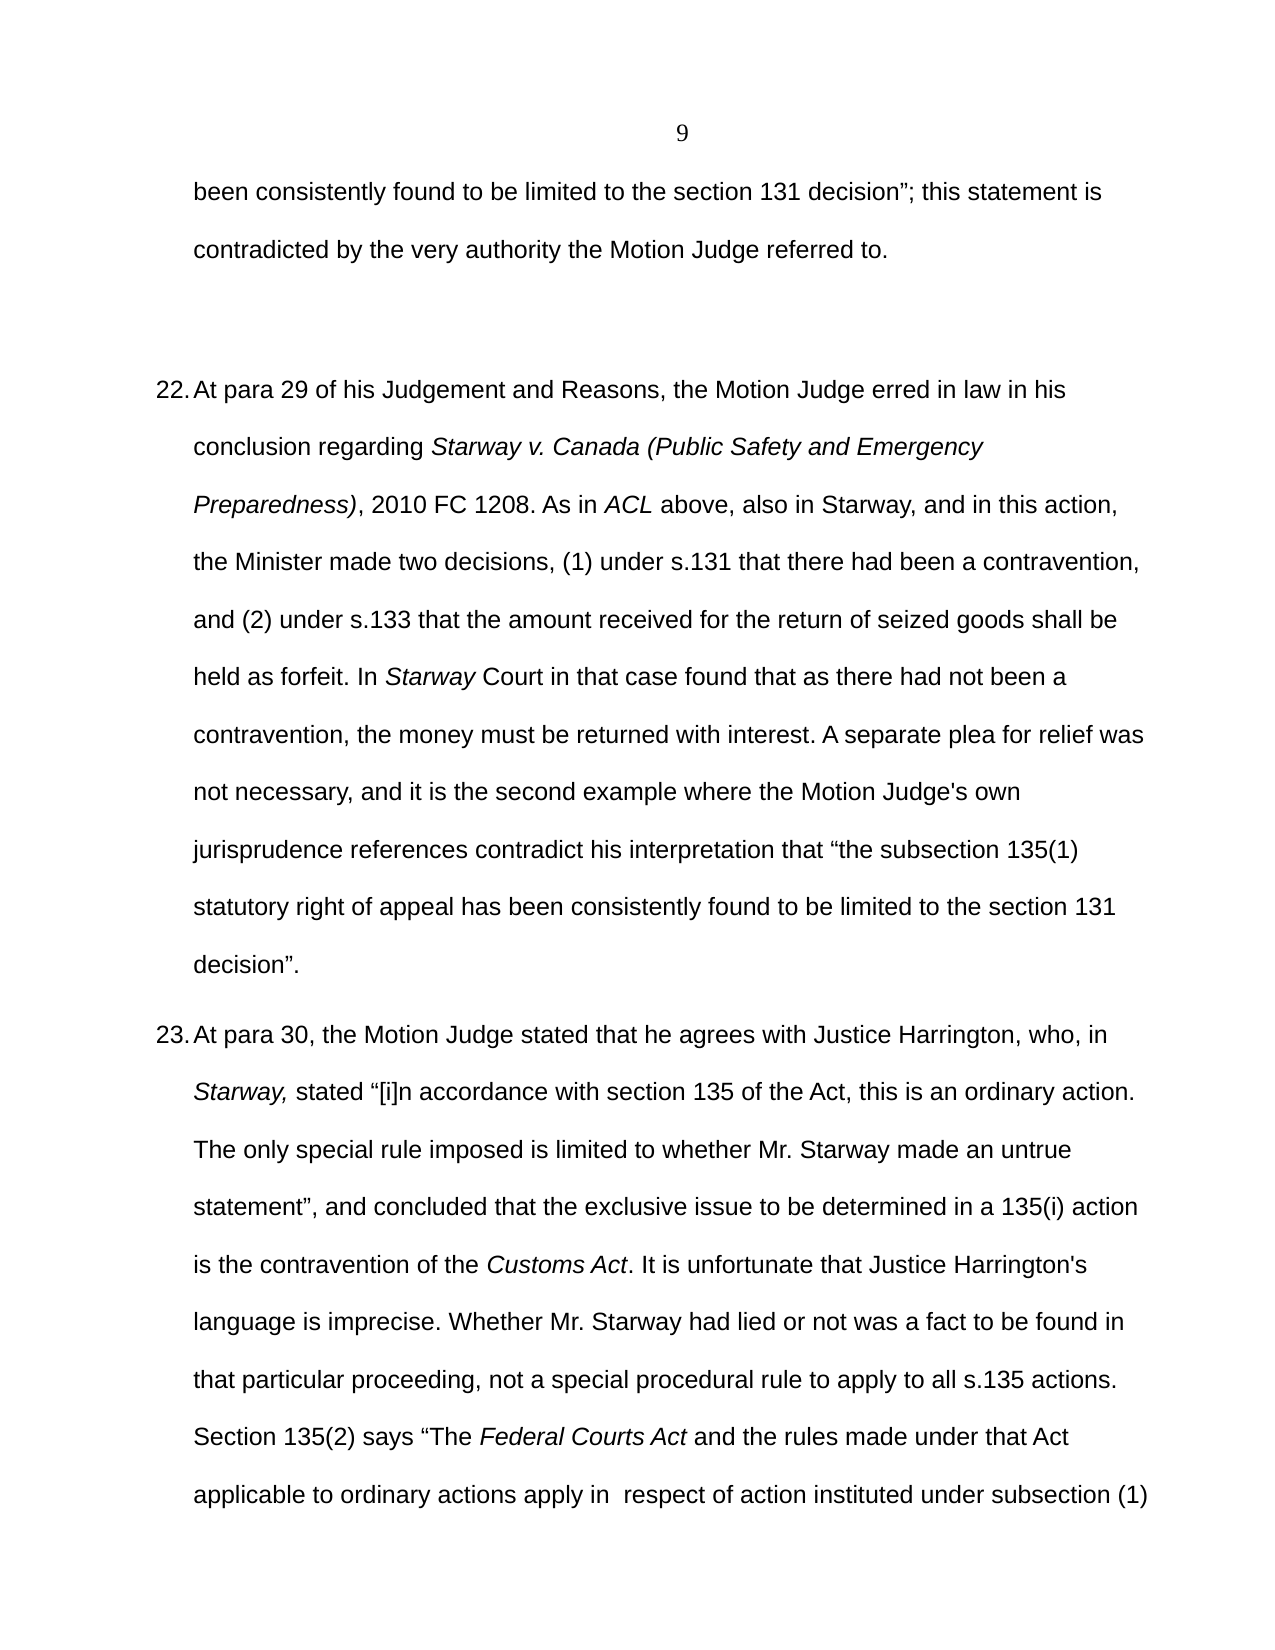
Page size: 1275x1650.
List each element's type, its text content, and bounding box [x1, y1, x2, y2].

subtitle been consistently found to be limited to the section 131 decision”; this statement is contradicted by the very authority the Motion Judge referred to. [156, 177, 1157, 263]
subtitle At para 30, the Motion Judge stated that he agrees with Justice Harrington, who, in Starway, stated “[i]n accordance with section 135 of the Act, this is an ordinary action. The only special rule imposed is limited to whether Mr. Starway made an untrue statement”, and concluded that the exclusive issue to be determined in a 135(i) action is the contravention of the Customs Act. It is unfortunate that Justice Harrington's language is imprecise. Whether Mr. Starway had lied or not was a fact to be found in that particular proceeding, not a special procedural rule to apply to all s.135 actions. Section 135(2) says “The Federal Courts Act and the rules made under that Act applicable to ordinary actions apply in respect of action instituted under subsection (1) [156, 1019, 1157, 1508]
subtitle At para 29 of his Judgement and Reasons, the Motion Judge erred in law in his conclusion regarding Starway v. Canada (Public Safety and Emergency Preparedness), 2010 FC 1208. As in ACL above, also in Starway, and in this action, the Minister made two decisions, (1) under s.131 that there had been a contravention, and (2) under s.133 that the amount received for the return of seized goods shall be held as forfeit. In Starway Court in that case found that as there had not been a contravention, the money must be returned with interest. A separate plea for relief was not necessary, and it is the second example where the Motion Judge's own jurisprudence references contradict his interpretation that “the subsection 135(1) statutory right of appeal has been consistently found to be limited to the section 131 decision”. [156, 374, 1157, 978]
